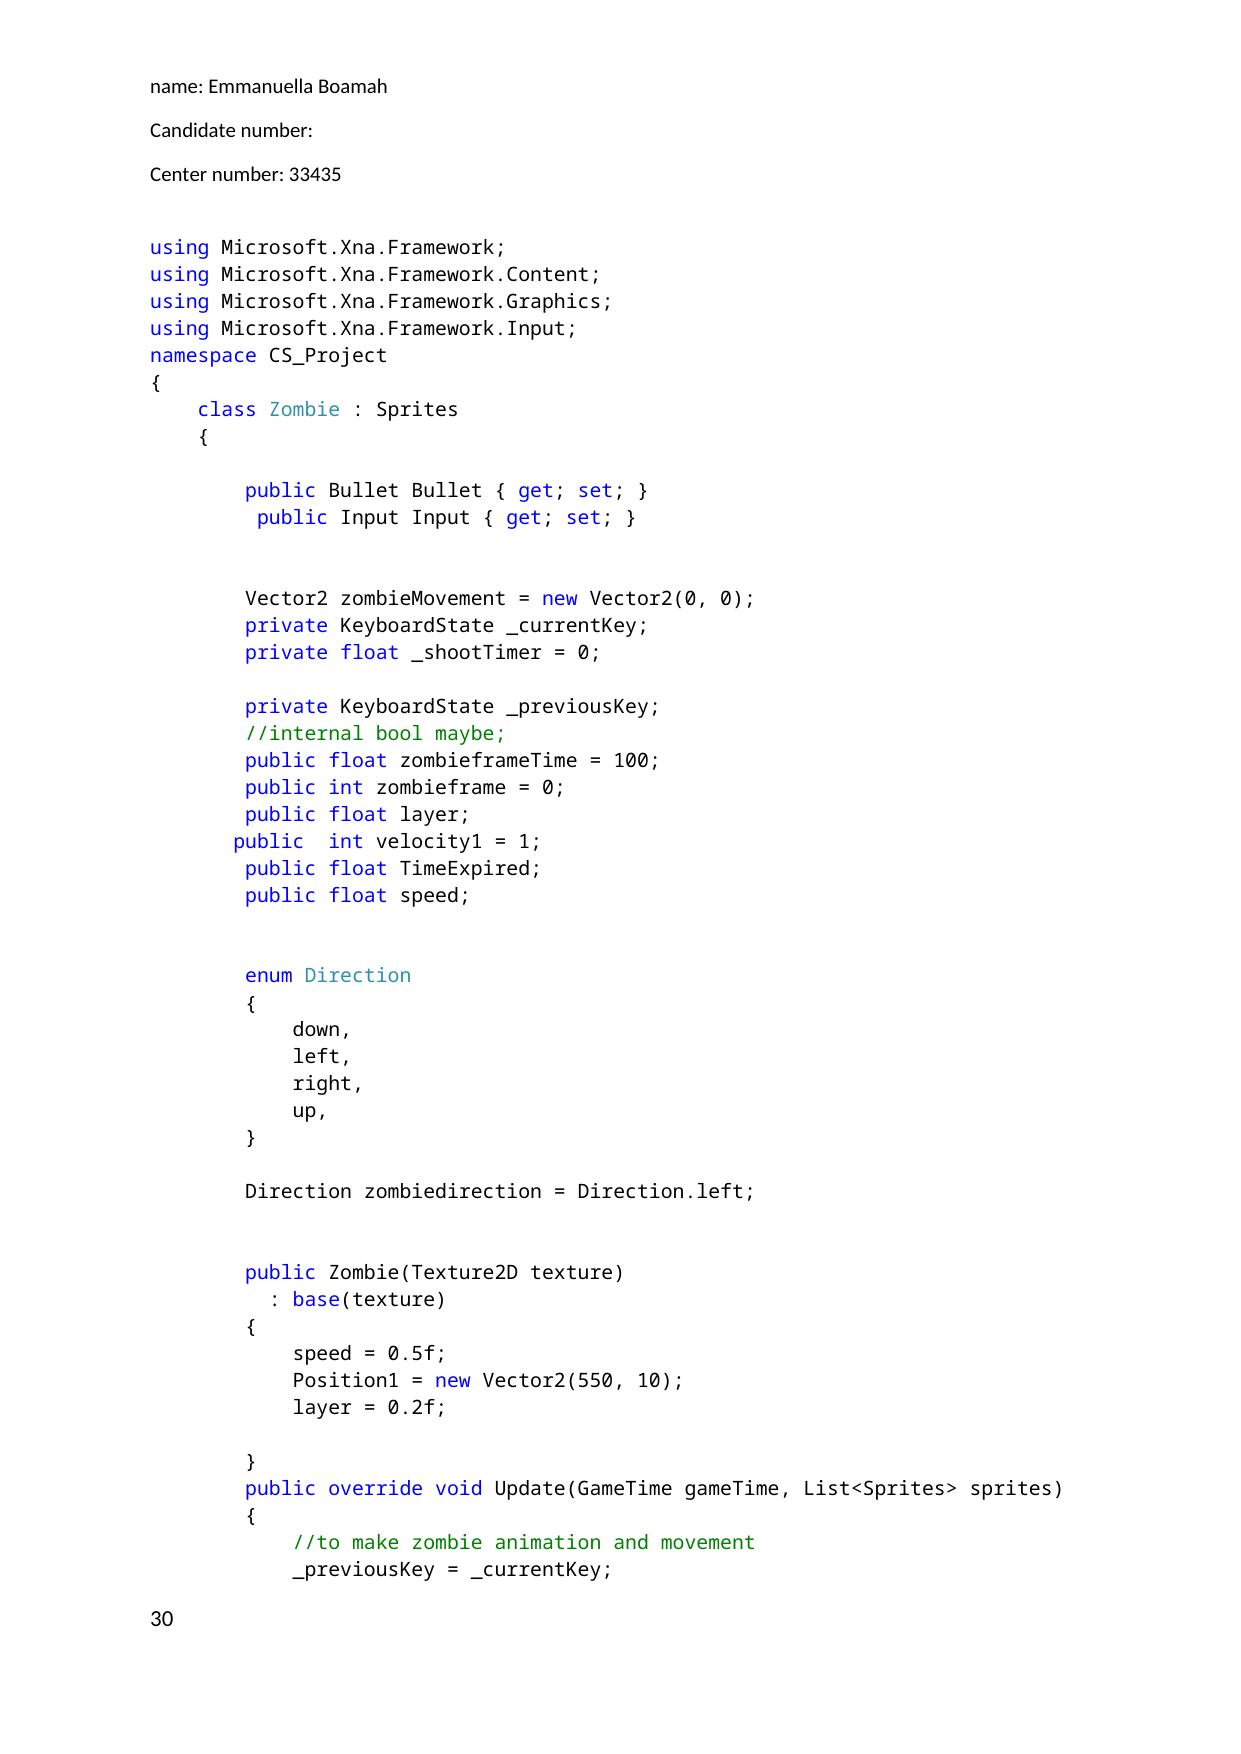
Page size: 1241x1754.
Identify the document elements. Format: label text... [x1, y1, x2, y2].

text { [150, 422, 1090, 449]
text public float speed; [150, 881, 1090, 908]
text using Microsoft.Xna.Framework.Content; [150, 260, 1090, 287]
text public int zombieframe = 0; [150, 773, 1090, 800]
text } [150, 1447, 1090, 1474]
text Vector2 zombieMovement = new Vector2(0, 0); [150, 584, 1090, 611]
text { [150, 989, 1090, 1016]
text //internal bool maybe; [150, 719, 1090, 746]
text : base(texture) [150, 1286, 1090, 1312]
text using Microsoft.Xna.Framework.Input; [150, 314, 1090, 341]
text _previousKey = _currentKey; [150, 1555, 1090, 1582]
text } [150, 1124, 1090, 1151]
text up, [150, 1097, 1090, 1124]
text right, [150, 1070, 1090, 1097]
text using Microsoft.Xna.Framework.Graphics; [150, 287, 1090, 314]
text public Zombie(Texture2D texture) [150, 1258, 1090, 1286]
text namespace CS_Project [150, 341, 1090, 368]
text down, [150, 1016, 1090, 1043]
text private KeyboardState _previousKey; [150, 692, 1090, 719]
text public Input Input { get; set; } [150, 503, 1090, 530]
text public override void Update(GameTime gameTime, List<Sprites> sprites) [150, 1474, 1090, 1501]
text private float _shootTimer = 0; [150, 638, 1090, 665]
text speed = 0.5f; [150, 1339, 1090, 1366]
text Direction zombiedirection = Direction.left; [150, 1178, 1090, 1204]
text private KeyboardState _currentKey; [150, 611, 1090, 638]
text public float TimeExpired; [150, 854, 1090, 881]
text public Bullet Bullet { get; set; } [150, 476, 1090, 503]
text enum Direction [150, 962, 1090, 989]
text public float zombieframeTime = 100; [150, 746, 1090, 773]
text //to make zombie animation and movement [150, 1528, 1090, 1555]
text using Microsoft.Xna.Framework; [150, 233, 1090, 260]
text public float layer; [150, 800, 1090, 827]
text { [150, 1501, 1090, 1528]
text left, [150, 1043, 1090, 1070]
text class Zombie : Sprites [150, 395, 1090, 422]
text layer = 0.2f; [150, 1393, 1090, 1420]
text { [150, 368, 1090, 395]
text Position1 = new Vector2(550, 10); [150, 1366, 1090, 1393]
text { [150, 1312, 1090, 1339]
text public int velocity1 = 1; [150, 827, 1090, 854]
